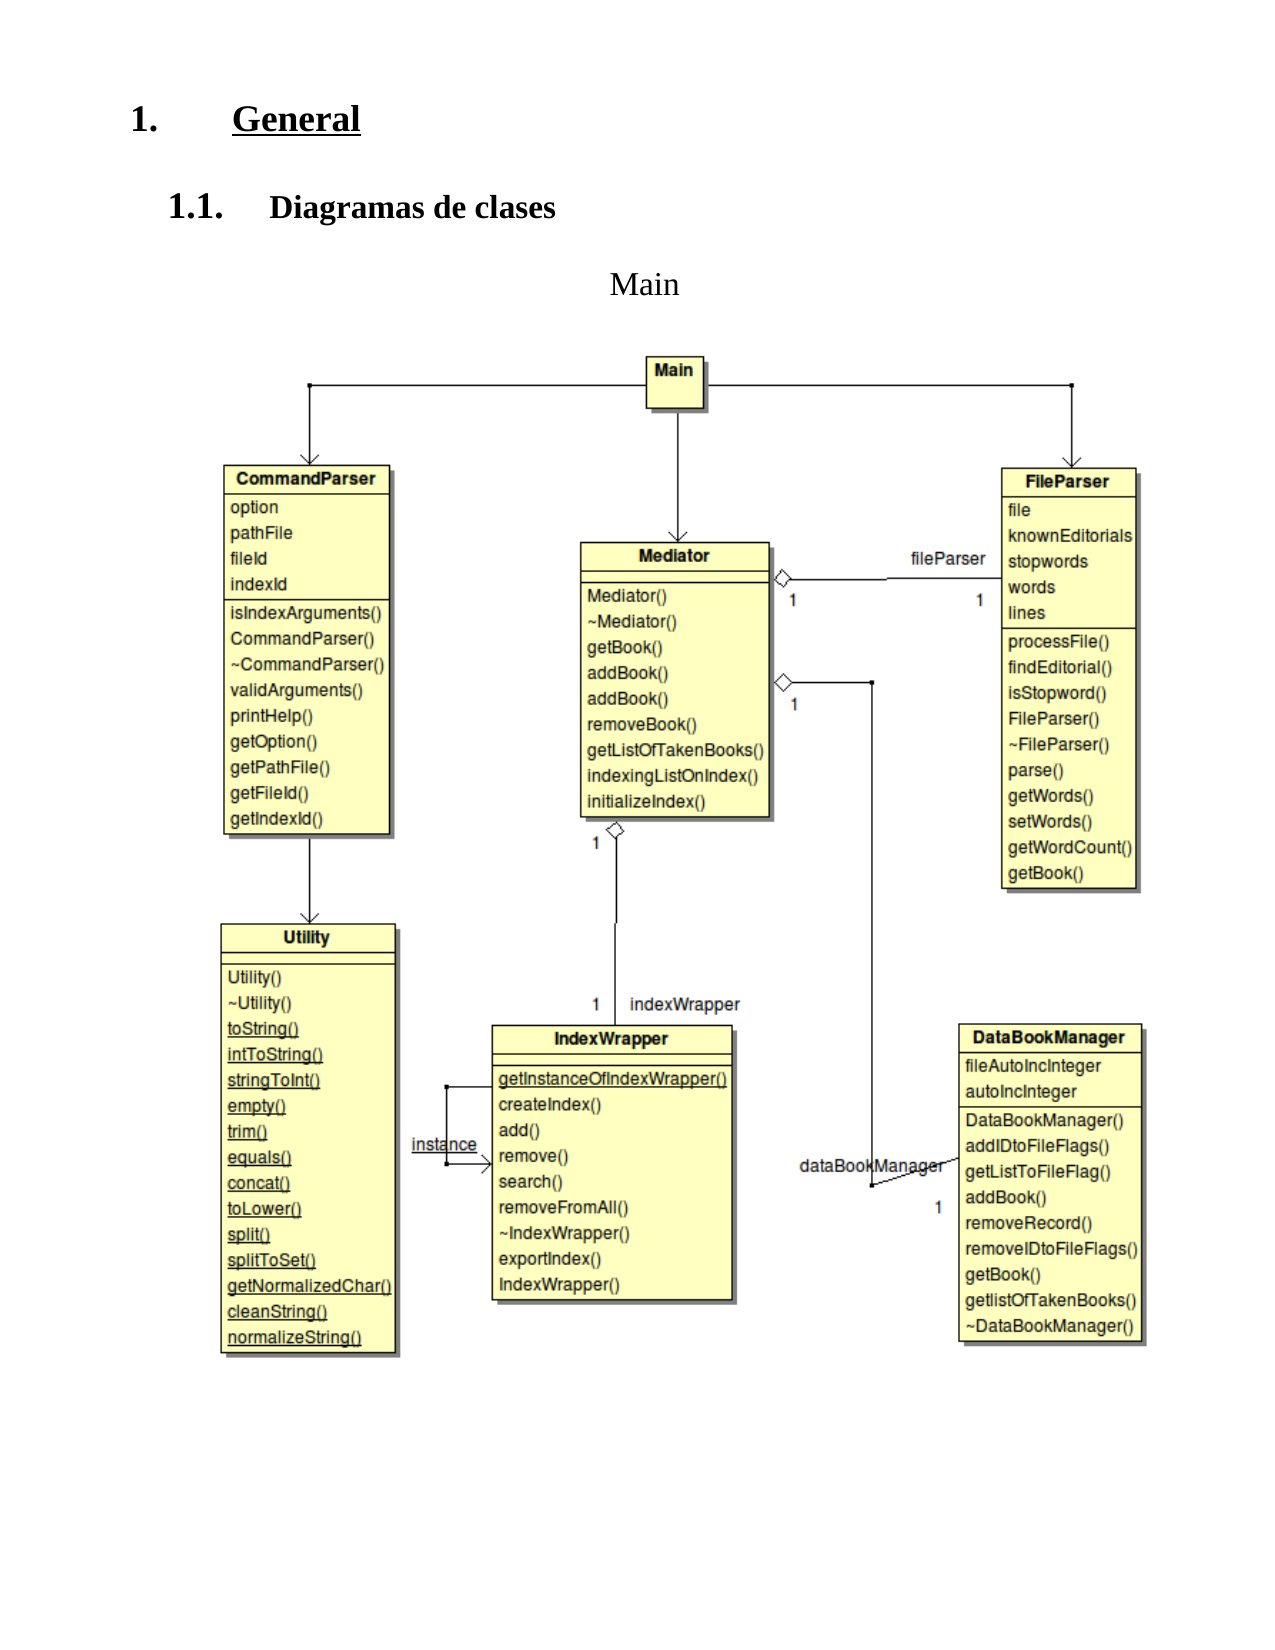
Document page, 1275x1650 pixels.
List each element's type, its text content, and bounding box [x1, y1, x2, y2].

text Main [83, 264, 1206, 303]
list Diagramas de clases [158, 183, 1206, 226]
list General [120, 97, 1206, 140]
picture [125, 302, 1164, 1375]
